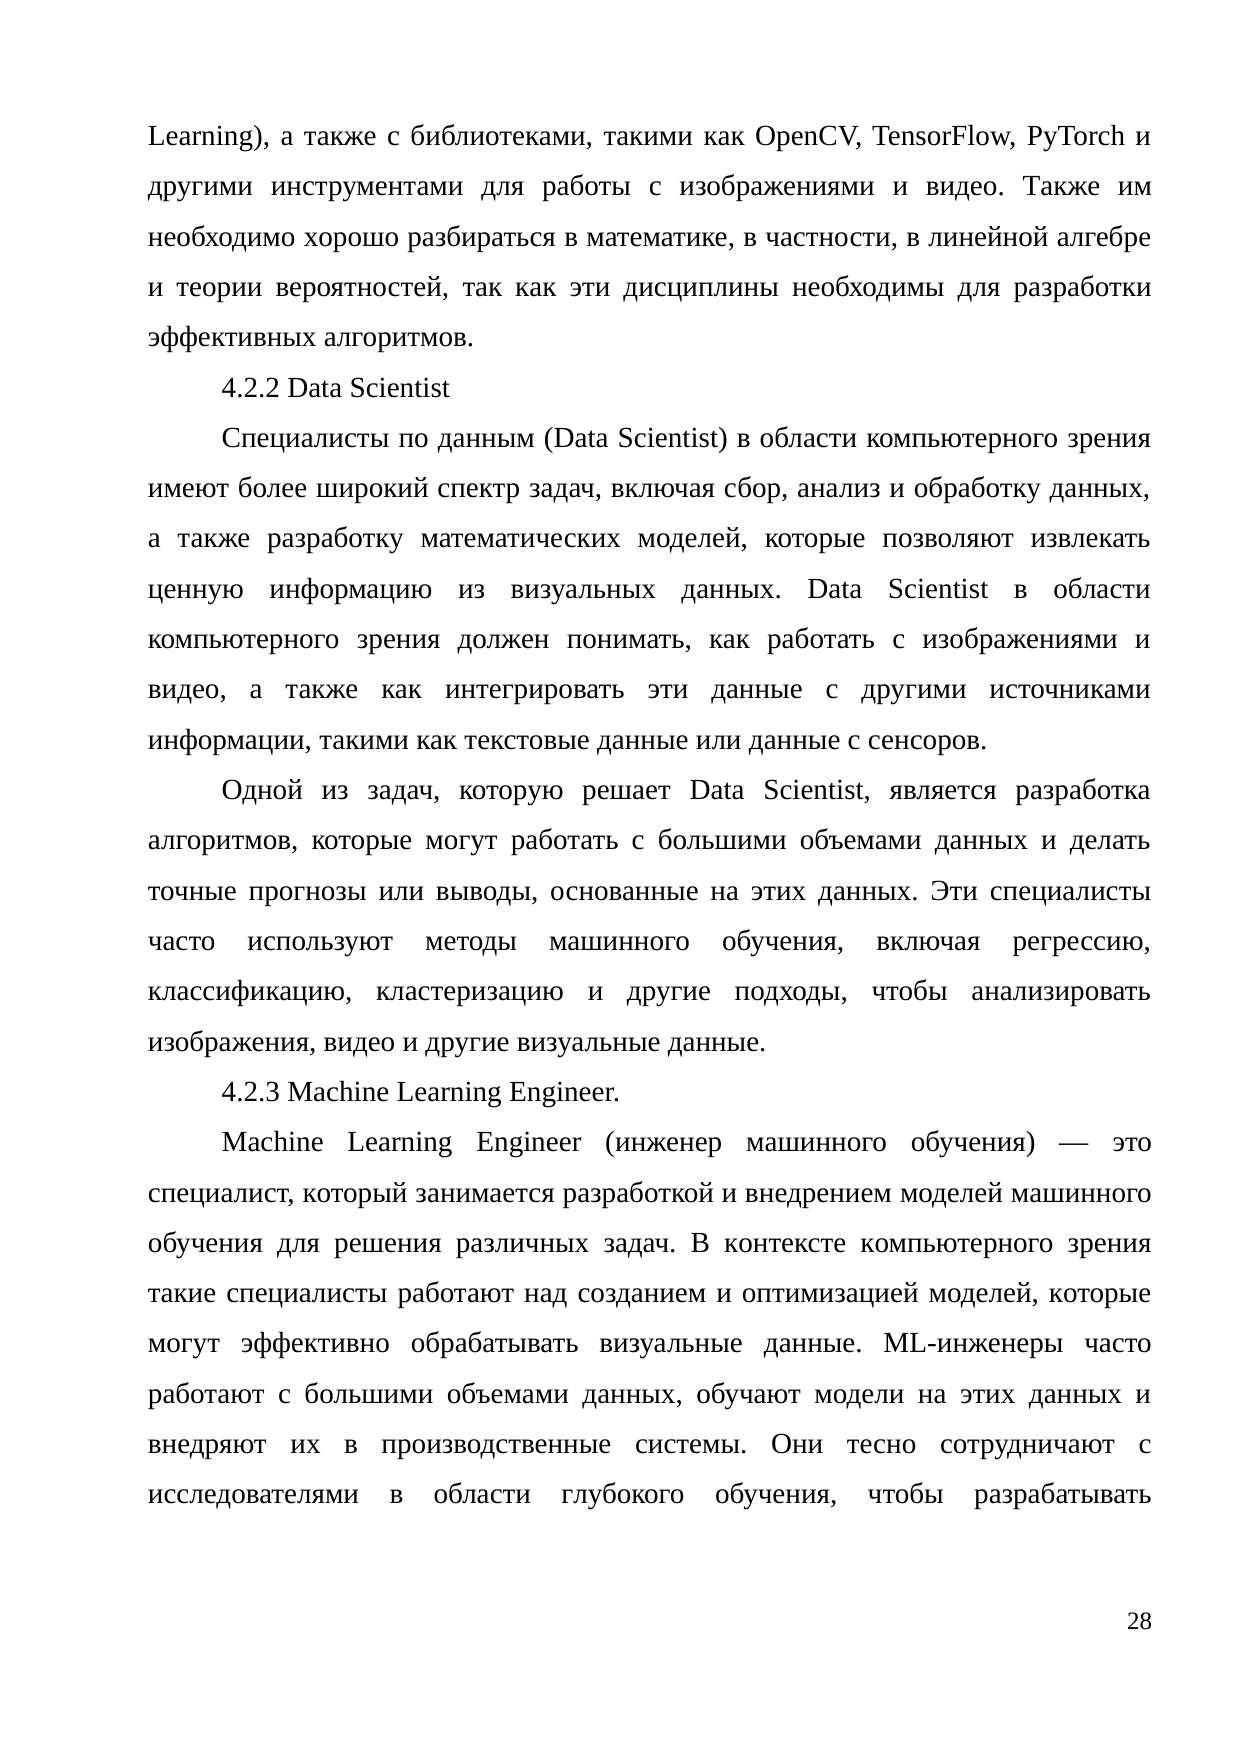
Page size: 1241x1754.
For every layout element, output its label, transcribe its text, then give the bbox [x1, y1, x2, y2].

text Machine Learning Engineer (инженер машинного обучения) — это специалист, который занимается разработкой и внедрением моделей машинного обучения для решения различных задач. В контексте компьютерного зрения такие специалисты работают над созданием и оптимизацией моделей, которые могут эффективно обрабатывать визуальные данные. ML-инженеры часто работают с большими объемами данных, обучают модели на этих данных и внедряют их в производственные системы. Они тесно сотрудничают с исследователями в области глубокого обучения, чтобы разрабатывать [148, 1124, 1152, 1510]
text 4.2.3 Machine Learning Engineer. [148, 1074, 1152, 1108]
text 4.2.2 Data Scientist [148, 370, 1152, 403]
text Learning), а также с библиотеками, такими как OpenCV, TensorFlow, PyTorch и другими инструментами для работы с изображениями и видео. Также им необходимо хорошо разбираться в математике, в частности, в линейной алгебре и теории вероятностей, так как эти дисциплины необходимы для разработки эффективных алгоритмов. [148, 118, 1152, 353]
text Специалисты по данным (Data Scientist) в области компьютерного зрения имеют более широкий спектр задач, включая сбор, анализ и обработку данных, а также разработку математических моделей, которые позволяют извлекать ценную информацию из визуальных данных. Data Scientist в области компьютерного зрения должен понимать, как работать с изображениями и видео, а также как интегрировать эти данные с другими источниками информации, такими как текстовые данные или данные с сенсоров. [148, 420, 1152, 755]
text Одной из задач, которую решает Data Scientist, является разработка алгоритмов, которые могут работать с большими объемами данных и делать точные прогнозы или выводы, основанные на этих данных. Эти специалисты часто используют методы машинного обучения, включая регрессию, классификацию, кластеризацию и другие подходы, чтобы анализировать изображения, видео и другие визуальные данные. [148, 772, 1152, 1057]
